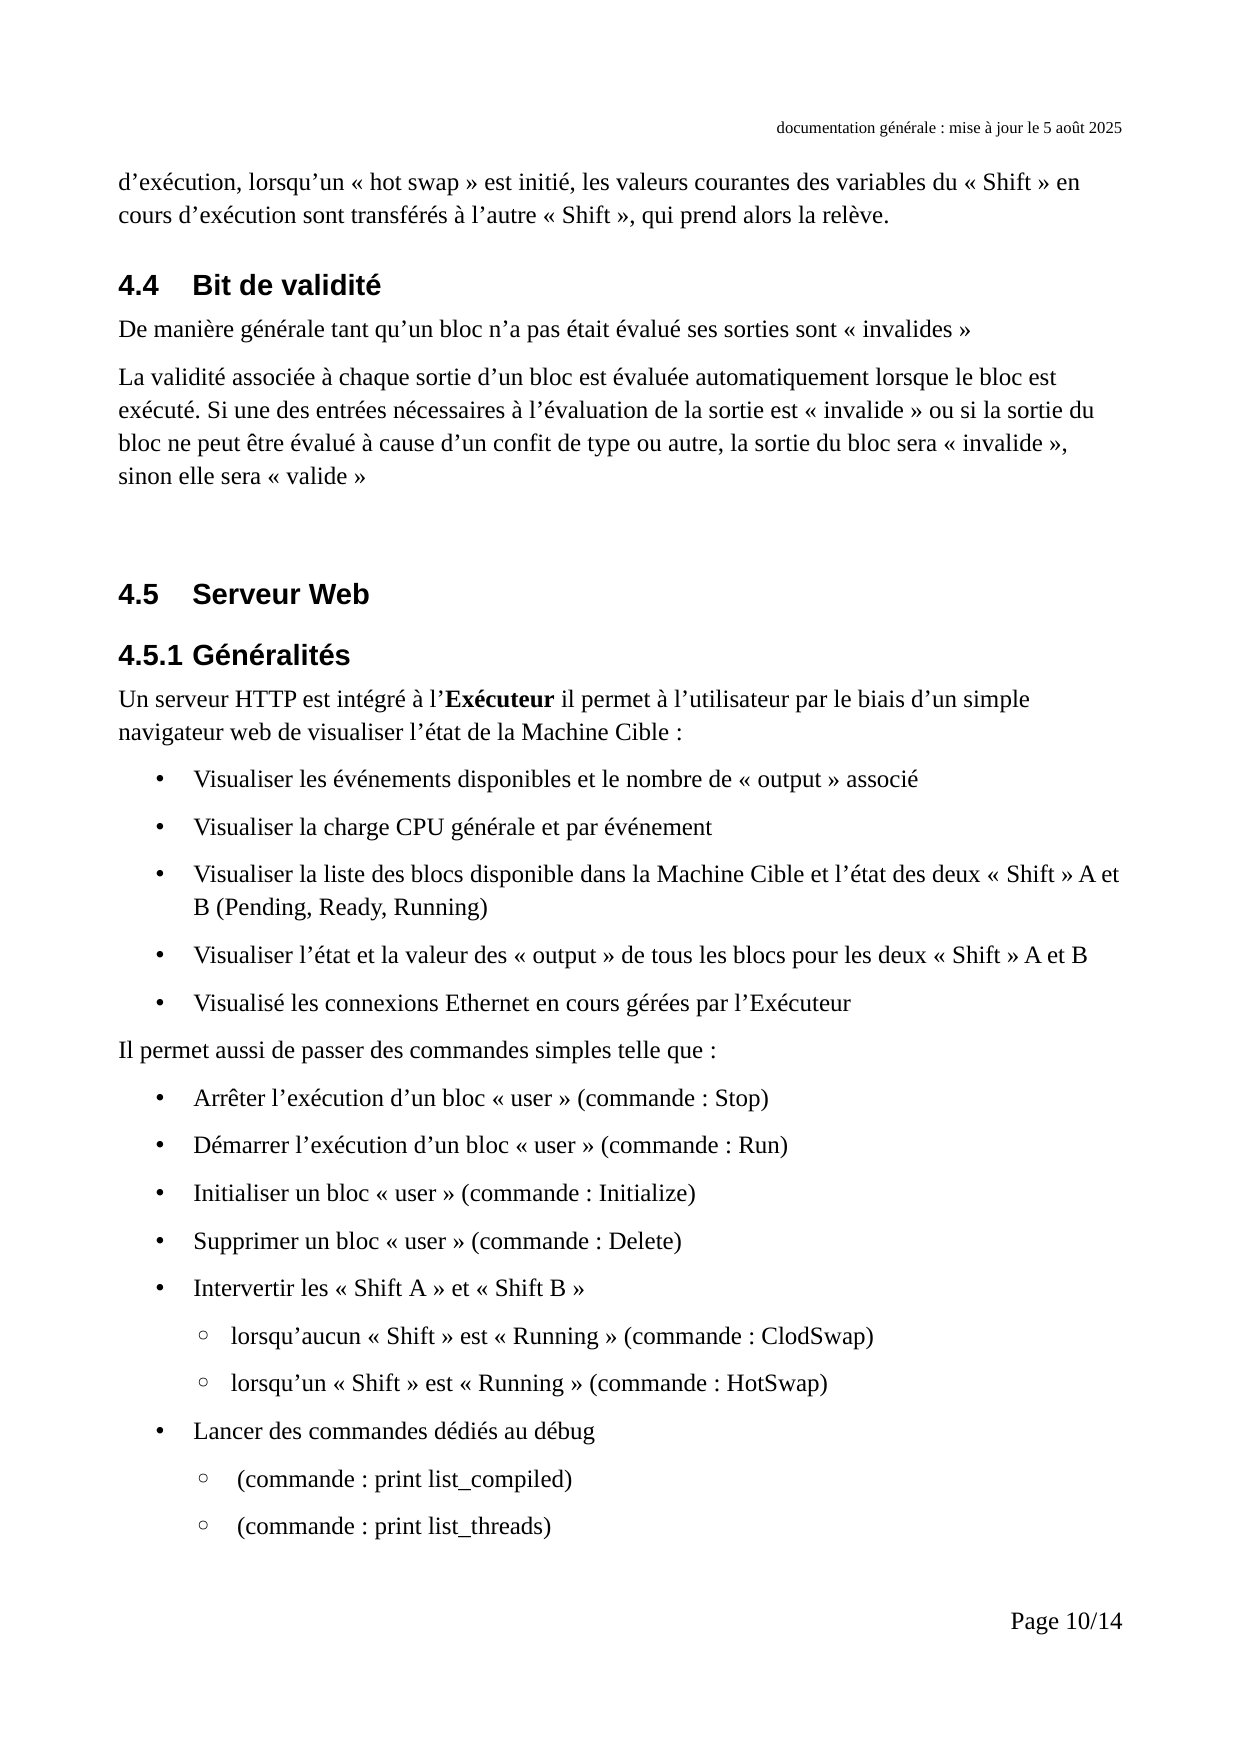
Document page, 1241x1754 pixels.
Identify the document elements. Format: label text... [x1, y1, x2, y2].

list (commande : print list_threads) [193, 1511, 1122, 1540]
subtitle Généralités [118, 638, 1122, 671]
list Visualiser l’état et la valeur des « output » de tous les blocs pour les deux « Shift » A et B [156, 940, 1122, 969]
list Lancer des commandes dédiés au débug [156, 1416, 1122, 1445]
list Supprimer un bloc « user » (commande : Delete) [156, 1226, 1122, 1254]
list Arrêter l’exécution d’un bloc « user » (commande : Stop) [156, 1083, 1122, 1112]
list Visualiser la charge CPU générale et par événement [156, 812, 1122, 841]
list (commande : print list_compiled) [193, 1464, 1122, 1492]
list Visualiser les événements disponibles et le nombre de « output » associé [156, 764, 1122, 793]
text La validité associée à chaque sortie d’un bloc est évaluée automatiquement lorsque le bloc est exécuté. Si une des entrées nécessaires à l’évaluation de la sortie est « invalide » ou si la sortie du bloc ne peut être évalué à cause d’un confit de type ou autre, la sortie du bloc sera « invalide », sinon elle sera « valide » [118, 362, 1122, 490]
text De manière générale tant qu’un bloc n’a pas était évalué ses sorties sont « invalides » [118, 314, 1122, 343]
list Visualiser la liste des blocs disponible dans la Machine Cible et l’état des deux « Shift » A et B (Pending, Ready, Running) [156, 859, 1122, 921]
list Démarrer l’exécution d’un bloc « user » (commande : Run) [156, 1131, 1122, 1159]
text Un serveur HTTP est intégré à l’Exécuteur il permet à l’utilisateur par le biais d’un simple navigateur web de visualiser l’état de la Machine Cible : [118, 684, 1122, 745]
text Il permet aussi de passer des commandes simples telle que : [118, 1035, 1122, 1064]
list Visualisé les connexions Ethernet en cours gérées par l’Exécuteur [156, 988, 1122, 1016]
subtitle Bit de validité [118, 268, 1122, 302]
list lorsqu’un « Shift » est « Running » (commande : HotSwap) [193, 1368, 1122, 1397]
list Initialiser un bloc « user » (commande : Initialize) [156, 1178, 1122, 1207]
list Intervertir les « Shift A » et « Shift B » [156, 1273, 1122, 1302]
list lorsqu’aucun « Shift » est « Running » (commande : ClodSwap) [193, 1321, 1122, 1350]
subtitle Serveur Web [118, 577, 1122, 611]
text d’exécution, lorsqu’un « hot swap » est initié, les valeurs courantes des variables du « Shift » en cours d’exécution sont transférés à l’autre « Shift », qui prend alors la relève. [118, 167, 1122, 228]
